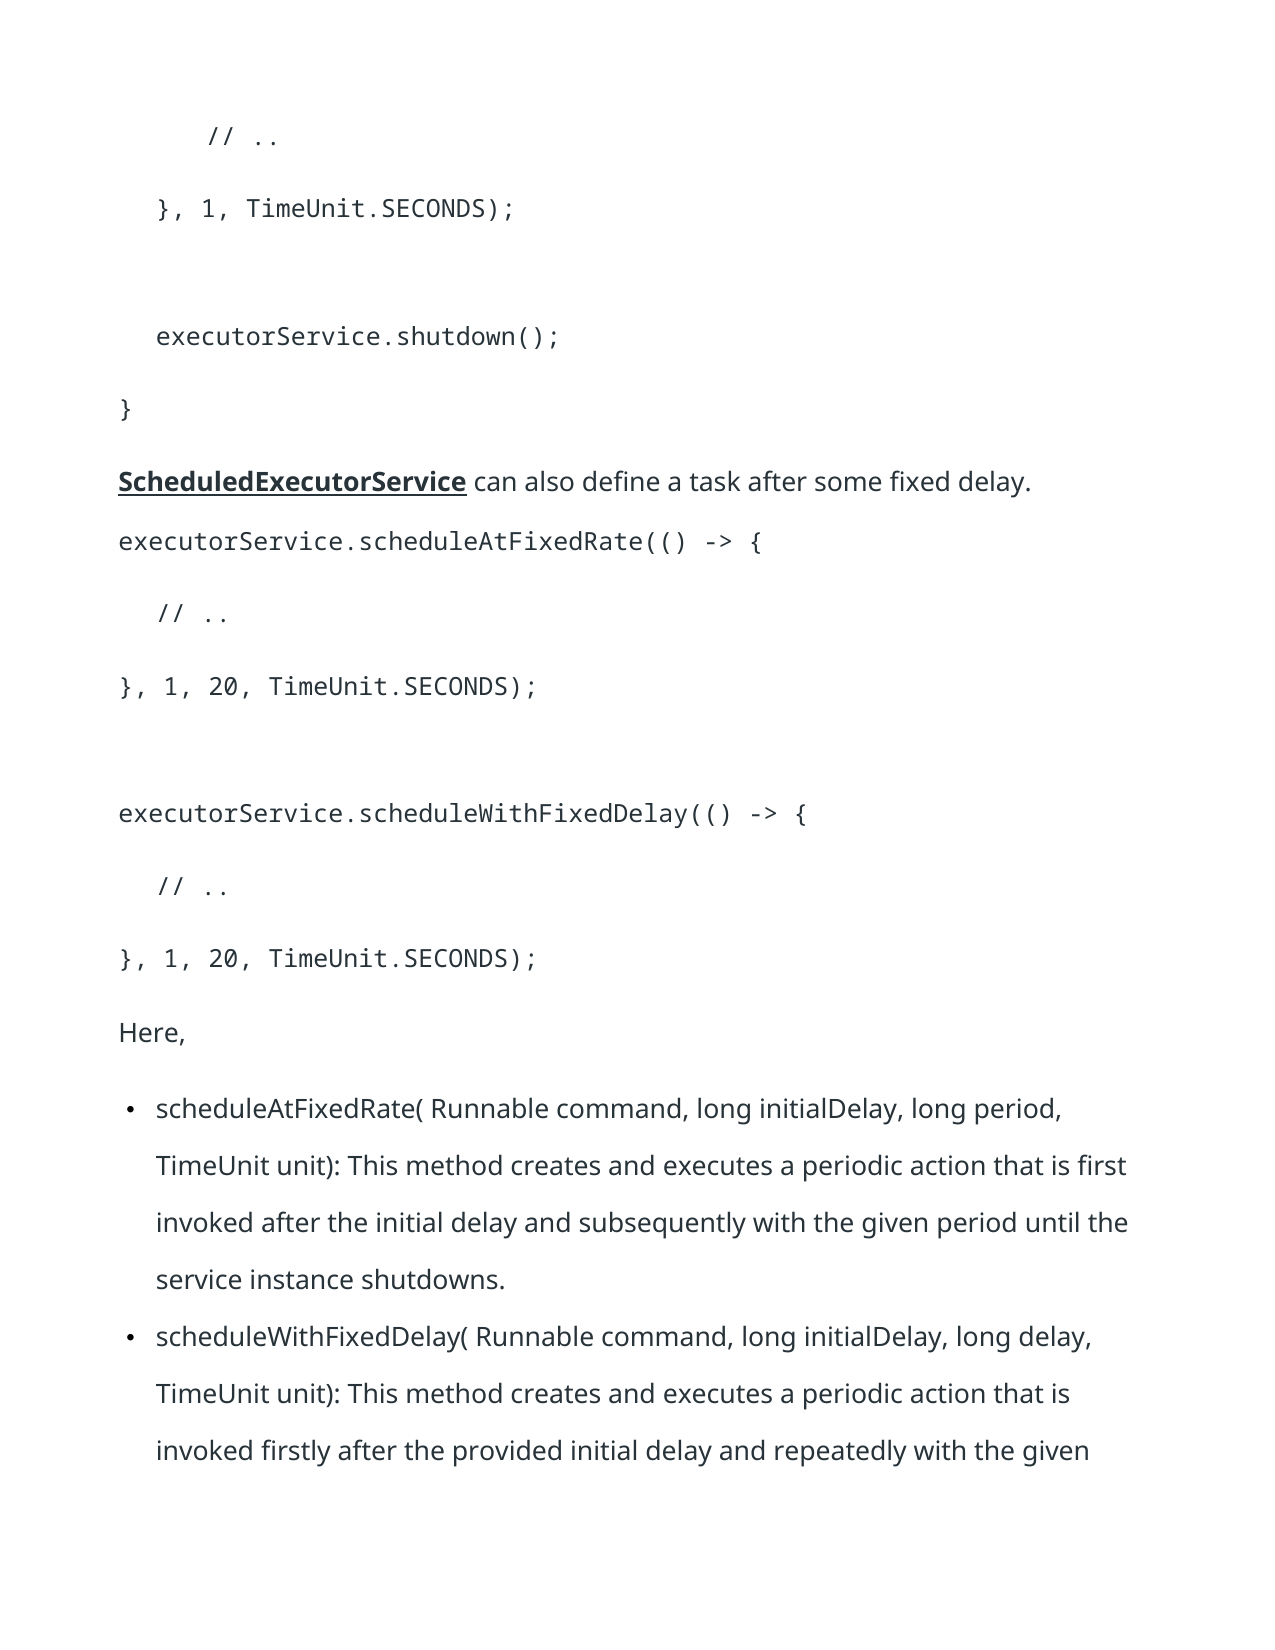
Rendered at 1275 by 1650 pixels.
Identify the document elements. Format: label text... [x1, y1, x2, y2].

text }, 1, 20, TimeUnit.SECONDS); [118, 668, 1157, 703]
list scheduleAtFixedRate( Runnable command, long initialDelay, long period, TimeUnit unit): This method creates and executes a periodic action that is first invoked after the initial delay and subsequently with the given period until the service instance shutdowns. [156, 1089, 1157, 1297]
text }, 1, TimeUnit.SECONDS); [118, 191, 1157, 225]
text // .. [118, 118, 1157, 152]
text Here, [118, 1014, 1157, 1050]
text }, 1, 20, TimeUnit.SECONDS); [118, 941, 1157, 975]
text executorService.shutdown(); [118, 318, 1157, 352]
text executorService.scheduleWithFixedDelay(() -> { [118, 796, 1157, 830]
text ScheduledExecutorService can also define a task after some fixed delay. [118, 463, 1157, 499]
text // .. [118, 869, 1157, 903]
text executorService.scheduleAtFixedRate(() -> { [118, 523, 1157, 558]
text } [118, 391, 1157, 425]
list scheduleWithFixedDelay( Runnable command, long initialDelay, long delay, TimeUnit unit): This method creates and executes a periodic action that is invoked firstly after the provided initial delay and repeatedly with the given [156, 1318, 1157, 1468]
text // .. [118, 596, 1157, 630]
